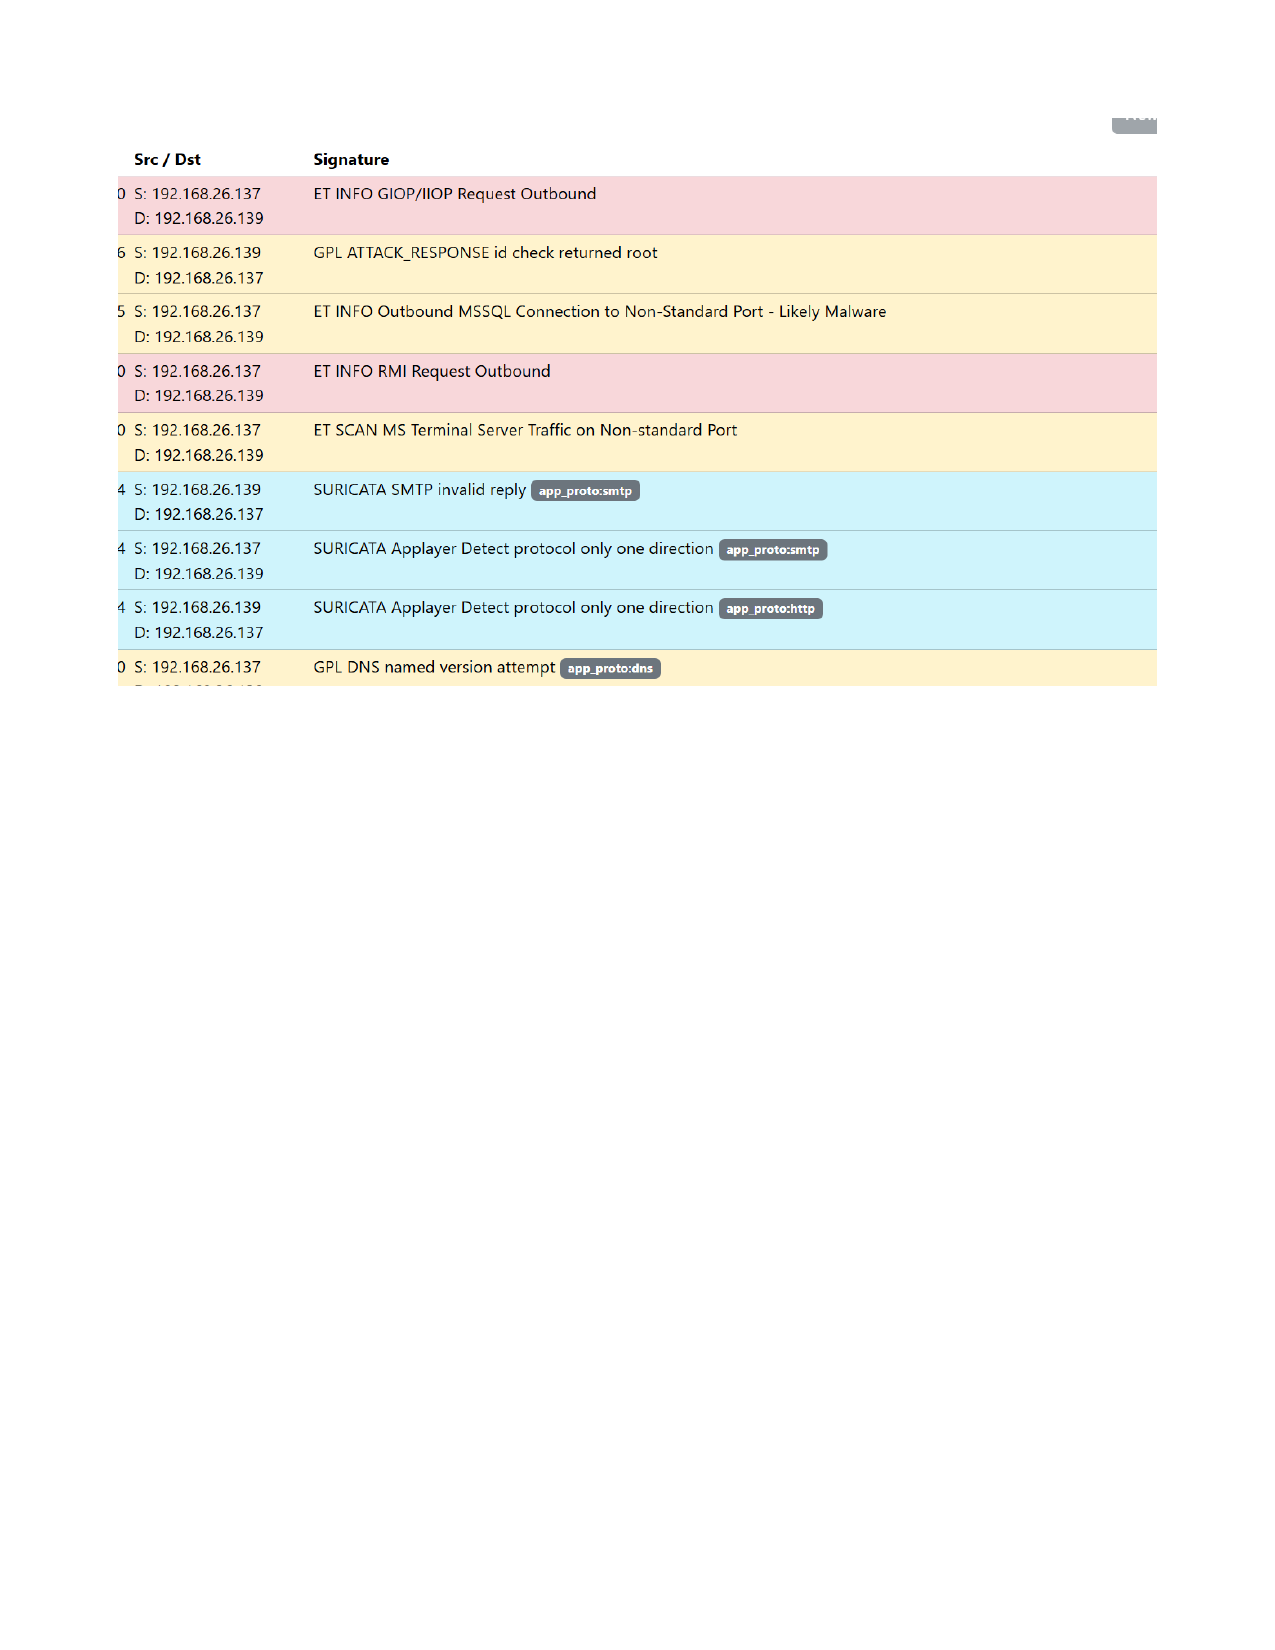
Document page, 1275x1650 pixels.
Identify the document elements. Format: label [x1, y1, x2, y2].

picture [118, 118, 1157, 686]
